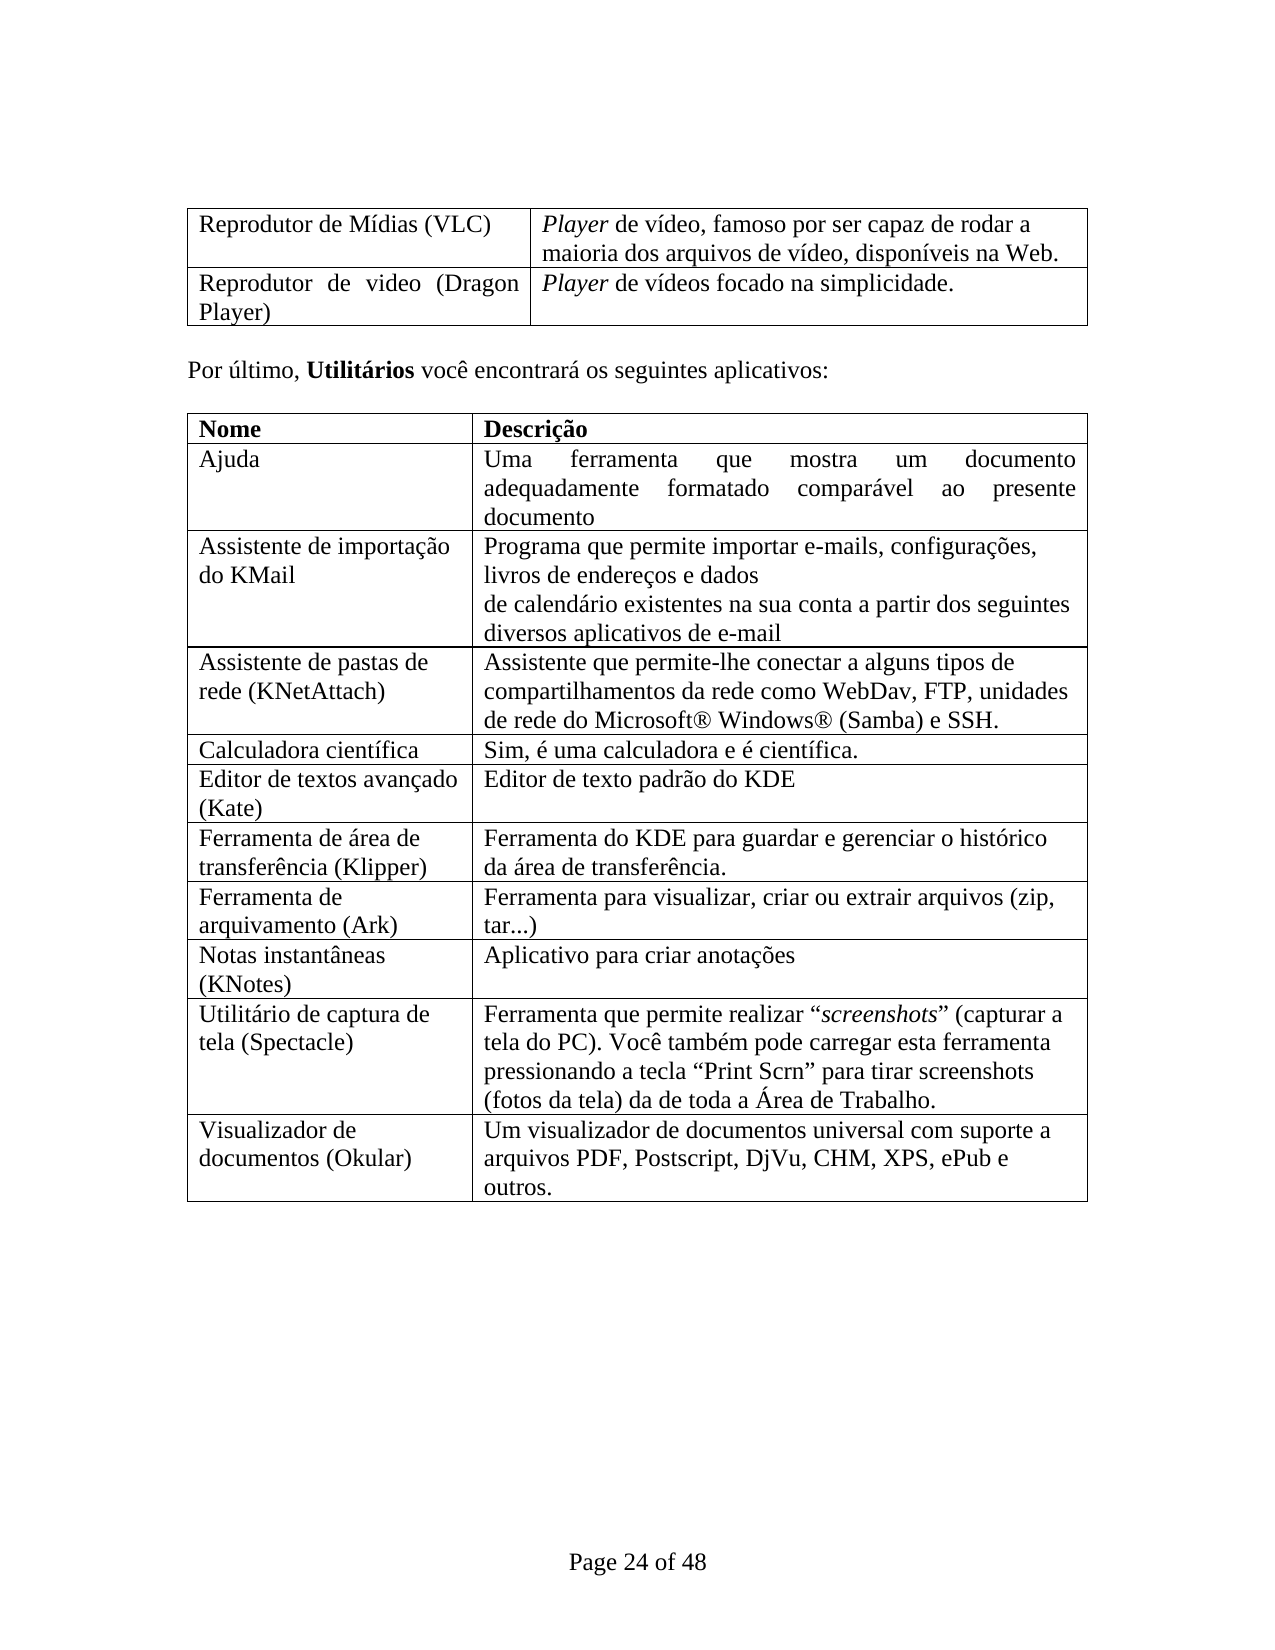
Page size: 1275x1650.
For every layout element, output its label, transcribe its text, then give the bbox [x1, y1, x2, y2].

table_cell Notas instantâneas (KNotes) [188, 940, 472, 998]
table_cell Reprodutor de video (Dragon Player) [188, 268, 530, 325]
table_cell Ferramenta do KDE para guardar e gerenciar o histórico da área de transferência. [473, 823, 1087, 881]
table_cell Player de vídeos focado na simplicidade. [531, 268, 1087, 325]
table_cell Programa que permite importar e-mails, configurações, livros de endereços e dados de calendário existentes na sua conta a partir dos seguintes diversos aplicativos de e-mail [473, 531, 1087, 646]
table_header Nome [188, 414, 472, 443]
table_header Descrição [473, 414, 1087, 443]
table_cell Assistente de importação do KMail [188, 531, 472, 646]
table_cell Editor de textos avançado (Kate) [188, 765, 472, 822]
table_cell Assistente que permite-lhe conectar a alguns tipos de compartilhamentos da rede como WebDav, FTP, unidades de rede do Microsoft® Windows® (Samba) e SSH. [473, 648, 1087, 734]
table_cell Assistente de pastas de rede (KNetAttach) [188, 648, 472, 734]
table_cell Reprodutor de Mídias (VLC) [188, 209, 530, 267]
table_cell Visualizador de documentos (Okular) [188, 1115, 472, 1201]
table_cell Utilitário de captura de tela (Spectacle) [188, 999, 472, 1114]
table_cell Player de vídeo, famoso por ser capaz de rodar a maioria dos arquivos de vídeo, disponíveis na Web. [531, 209, 1087, 267]
table_cell Uma ferramenta que mostra um documento adequadamente formatado comparável ao presente documento [473, 444, 1087, 530]
table_cell Ferramenta de arquivamento (Ark) [188, 882, 472, 939]
text Por último, Utilitários você encontrará os seguintes aplicativos: [187, 355, 1087, 384]
table_cell Ferramenta de área de transferência (Klipper) [188, 823, 472, 881]
table_cell Editor de texto padrão do KDE [473, 765, 1087, 822]
table_cell Calculadora científica [188, 735, 472, 763]
table_cell Um visualizador de documentos universal com suporte a arquivos PDF, Postscript, DjVu, CHM, XPS, ePub e outros. [473, 1115, 1087, 1201]
table_cell Ferramenta que permite realizar “screenshots” (capturar a tela do PC). Você também pode carregar esta ferramenta pressionando a tecla “Print Scrn” para tirar screenshots (fotos da tela) da de toda a Área de Trabalho. [473, 999, 1087, 1114]
table_cell Aplicativo para criar anotações [473, 940, 1087, 998]
table_cell Ajuda [188, 444, 472, 530]
table_cell Sim, é uma calculadora e é científica. [473, 735, 1087, 763]
table_cell Ferramenta para visualizar, criar ou extrair arquivos (zip, tar...) [473, 882, 1087, 939]
